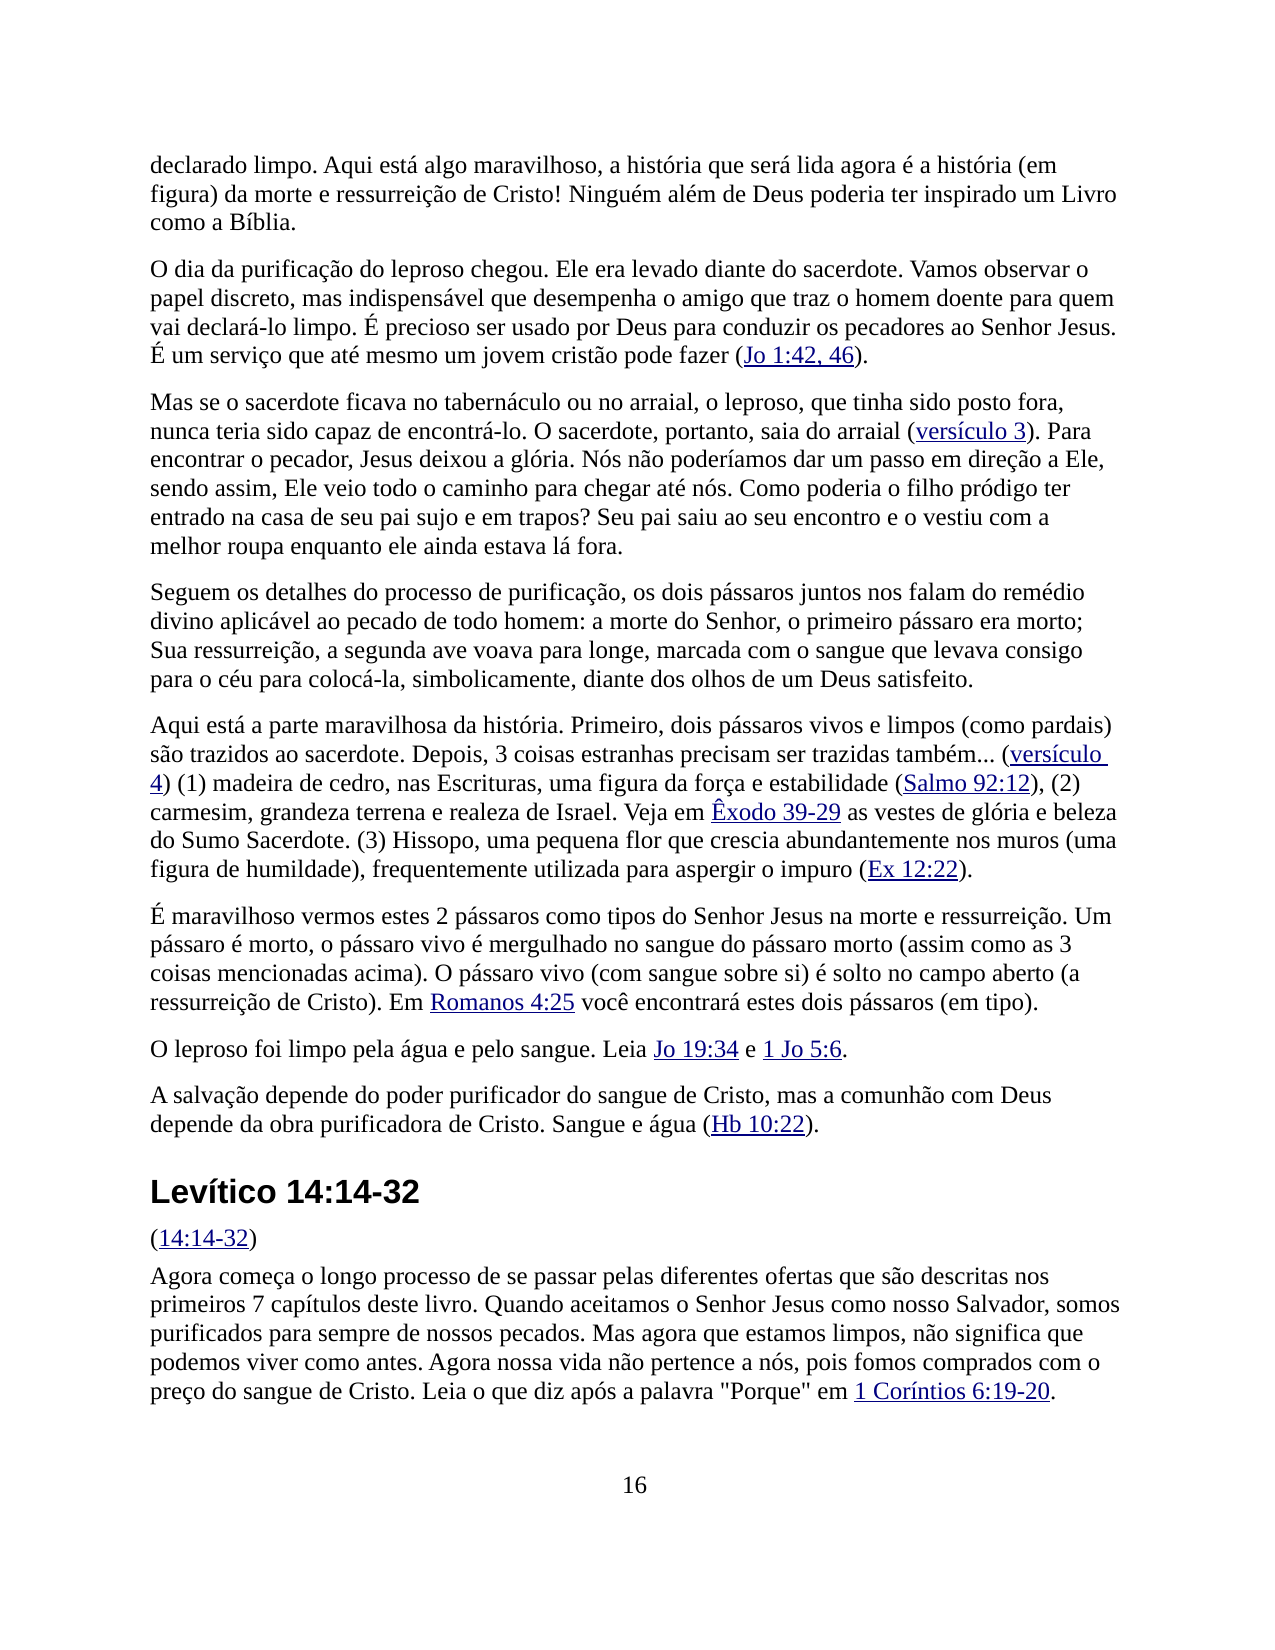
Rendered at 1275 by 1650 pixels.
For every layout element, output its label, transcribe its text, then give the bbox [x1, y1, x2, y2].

subtitle Levítico 14:14-32 [150, 1172, 1125, 1211]
text O dia da purificação do leproso chegou. Ele era levado diante do sacerdote. Vamos observar o papel discreto, mas indispensável que desempenha o amigo que traz o homem doente para quem vai declará-lo limpo. É precioso ser usado por Deus para conduzir os pecadores ao Senhor Jesus. É um serviço que até mesmo um jovem cristão pode fazer (Jo 1:42, 46). [150, 254, 1125, 369]
text Agora começa o longo processo de se passar pelas diferentes ofertas que são descritas nos primeiros 7 capítulos deste livro. Quando aceitamos o Senhor Jesus como nosso Salvador, somos purificados para sempre de nossos pecados. Mas agora que estamos limpos, não significa que podemos viver como antes. Agora nossa vida não pertence a nós, pois fomos comprados com o preço do sangue de Cristo. Leia o que diz após a palavra "Porque" em 1 Coríntios 6:19-20. [150, 1261, 1125, 1404]
text Aqui está a parte maravilhosa da história. Primeiro, dois pássaros vivos e limpos (como pardais) são trazidos ao sacerdote. Depois, 3 coisas estranhas precisam ser trazidas também... (versículo 4) (1) madeira de cedro, nas Escrituras, uma figura da força e estabilidade (Salmo 92:12), (2) carmesim, grandeza terrena e realeza de Israel. Veja em Êxodo 39-29 as vestes de glória e beleza do Sumo Sacerdote. (3) Hissopo, uma pequena flor que crescia abundantemente nos muros (uma figura de humildade), frequentemente utilizada para aspergir o impuro (Ex 12:22). [150, 710, 1125, 883]
text (14:14-32) [150, 1223, 1125, 1252]
text A salvação depende do poder purificador do sangue de Cristo, mas a comunhão com Deus depende da obra purificadora de Cristo. Sangue e água (Hb 10:22). [150, 1080, 1125, 1138]
text declarado limpo. Aqui está algo maravilhoso, a história que será lida agora é a história (em figura) da morte e ressurreição de Cristo! Ninguém além de Deus poderia ter inspirado um Livro como a Bíblia. [150, 150, 1125, 236]
text O leproso foi limpo pela água e pelo sangue. Leia Jo 19:34 e 1 Jo 5:6. [150, 1034, 1125, 1062]
text É maravilhoso vermos estes 2 pássaros como tipos do Senhor Jesus na morte e ressurreição. Um pássaro é morto, o pássaro vivo é mergulhado no sangue do pássaro morto (assim como as 3 coisas mencionadas acima). O pássaro vivo (com sangue sobre si) é solto no campo aberto (a ressurreição de Cristo). Em Romanos 4:25 você encontrará estes dois pássaros (em tipo). [150, 901, 1125, 1016]
text Mas se o sacerdote ficava no tabernáculo ou no arraial, o leproso, que tinha sido posto fora, nunca teria sido capaz de encontrá-lo. O sacerdote, portanto, saia do arraial (versículo 3). Para encontrar o pecador, Jesus deixou a glória. Nós não poderíamos dar um passo em direção a Ele, sendo assim, Ele veio todo o caminho para chegar até nós. Como poderia o filho pródigo ter entrado na casa de seu pai sujo e em trapos? Seu pai saiu ao seu encontro e o vestiu com a melhor roupa enquanto ele ainda estava lá fora. [150, 387, 1125, 559]
text Seguem os detalhes do processo de purificação, os dois pássaros juntos nos falam do remédio divino aplicável ao pecado de todo homem: a morte do Senhor, o primeiro pássaro era morto; Sua ressurreição, a segunda ave voava para longe, marcada com o sangue que levava consigo para o céu para colocá-la, simbolicamente, diante dos olhos de um Deus satisfeito. [150, 577, 1125, 692]
